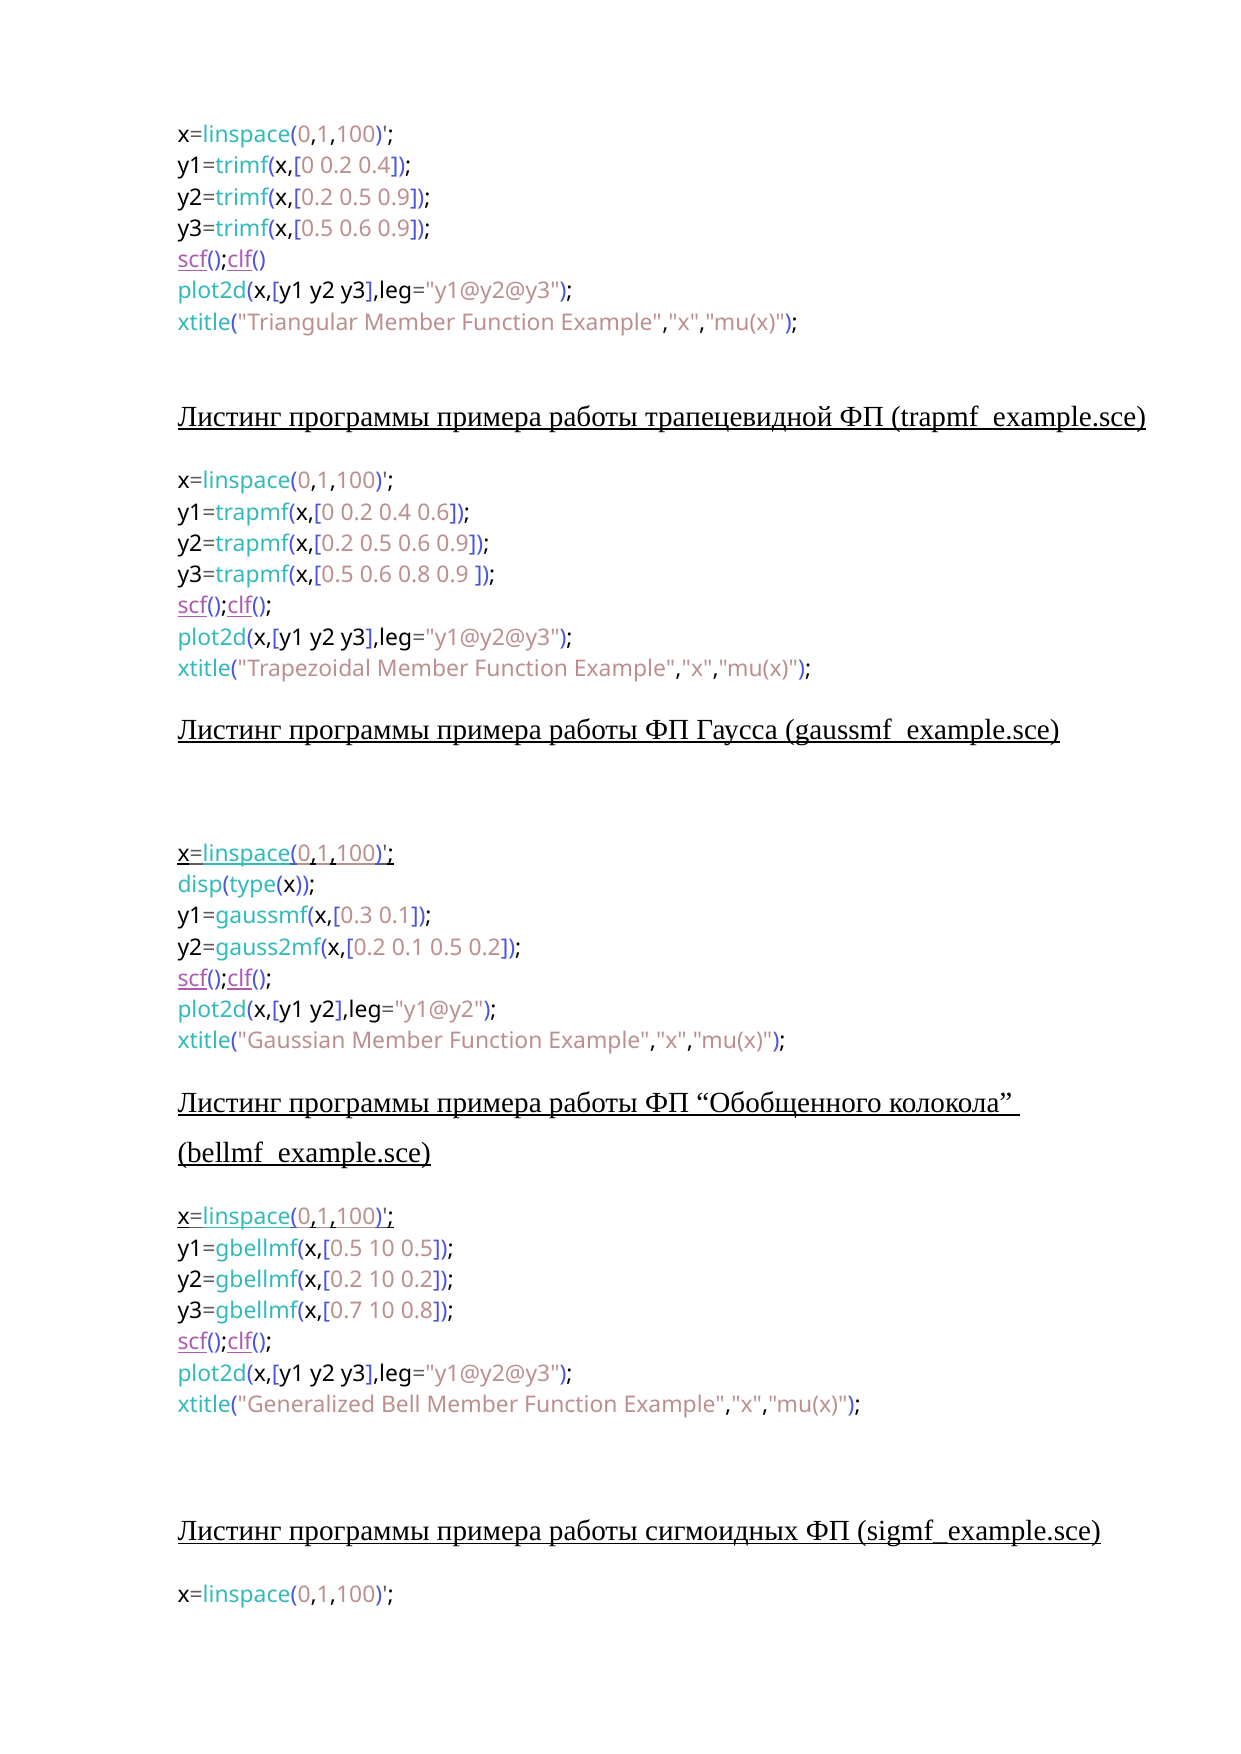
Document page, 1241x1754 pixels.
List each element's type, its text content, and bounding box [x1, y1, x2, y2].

text plot2d(x,[y1 y2 y3],leg="y1@y2@y3"); [177, 274, 1152, 306]
text y1=gbellmf(x,[0.5 10 0.5]); [177, 1232, 1152, 1263]
text x=linspace(0,1,100)'; [177, 118, 1152, 149]
text x=linspace(0,1,100)'; [177, 1578, 1152, 1609]
text x=linspace(0,1,100)'; [177, 1200, 1152, 1232]
text y1=trimf(x,[0 0.2 0.4]); [177, 149, 1152, 181]
text plot2d(x,[y1 y2 y3],leg="y1@y2@y3"); [177, 621, 1152, 652]
text y2=trapmf(x,[0.2 0.5 0.6 0.9]); [177, 527, 1152, 558]
text scf();clf(); [177, 1325, 1152, 1357]
text y2=gauss2mf(x,[0.2 0.1 0.5 0.2]); [177, 931, 1152, 962]
text Листинг программы примера работы ФП Гаусса (gaussmf_example.sce) [177, 712, 1152, 746]
text plot2d(x,[y1 y2],leg="y1@y2"); [177, 993, 1152, 1024]
text plot2d(x,[y1 y2 y3],leg="y1@y2@y3"); [177, 1357, 1152, 1388]
text xtitle("Gaussian Member Function Example","x","mu(x)"); [177, 1024, 1152, 1056]
text scf();clf(); [177, 962, 1152, 993]
text y1=gaussmf(x,[0.3 0.1]); [177, 899, 1152, 931]
text disp(type(x)); [177, 868, 1152, 899]
text y3=trapmf(x,[0.5 0.6 0.8 0.9 ]); [177, 558, 1152, 589]
text scf();clf() [177, 243, 1152, 274]
text x=linspace(0,1,100)'; [177, 837, 1152, 868]
text y1=trapmf(x,[0 0.2 0.4 0.6]); [177, 496, 1152, 527]
text xtitle("Trapezoidal Member Function Example","x","mu(x)"); [177, 652, 1152, 683]
text xtitle("Triangular Member Function Example","x","mu(x)"); [177, 306, 1152, 337]
text xtitle("Generalized Bell Member Function Example","x","mu(x)"); [177, 1388, 1152, 1419]
text y2=trimf(x,[0.2 0.5 0.9]); [177, 181, 1152, 212]
text y3=trimf(x,[0.5 0.6 0.9]); [177, 212, 1152, 243]
text y3=gbellmf(x,[0.7 10 0.8]); [177, 1294, 1152, 1325]
text Листинг программы примера работы ФП “Обобщенного колокола” (bellmf_example.sce) [177, 1085, 1152, 1169]
text scf();clf(); [177, 589, 1152, 621]
text Листинг программы примера работы сигмоидных ФП (sigmf_example.sce) [177, 1513, 1152, 1547]
text y2=gbellmf(x,[0.2 10 0.2]); [177, 1263, 1152, 1294]
text x=linspace(0,1,100)'; [177, 464, 1152, 496]
text Листинг программы примера работы трапецевидной ФП (trapmf_example.sce) [177, 399, 1152, 433]
